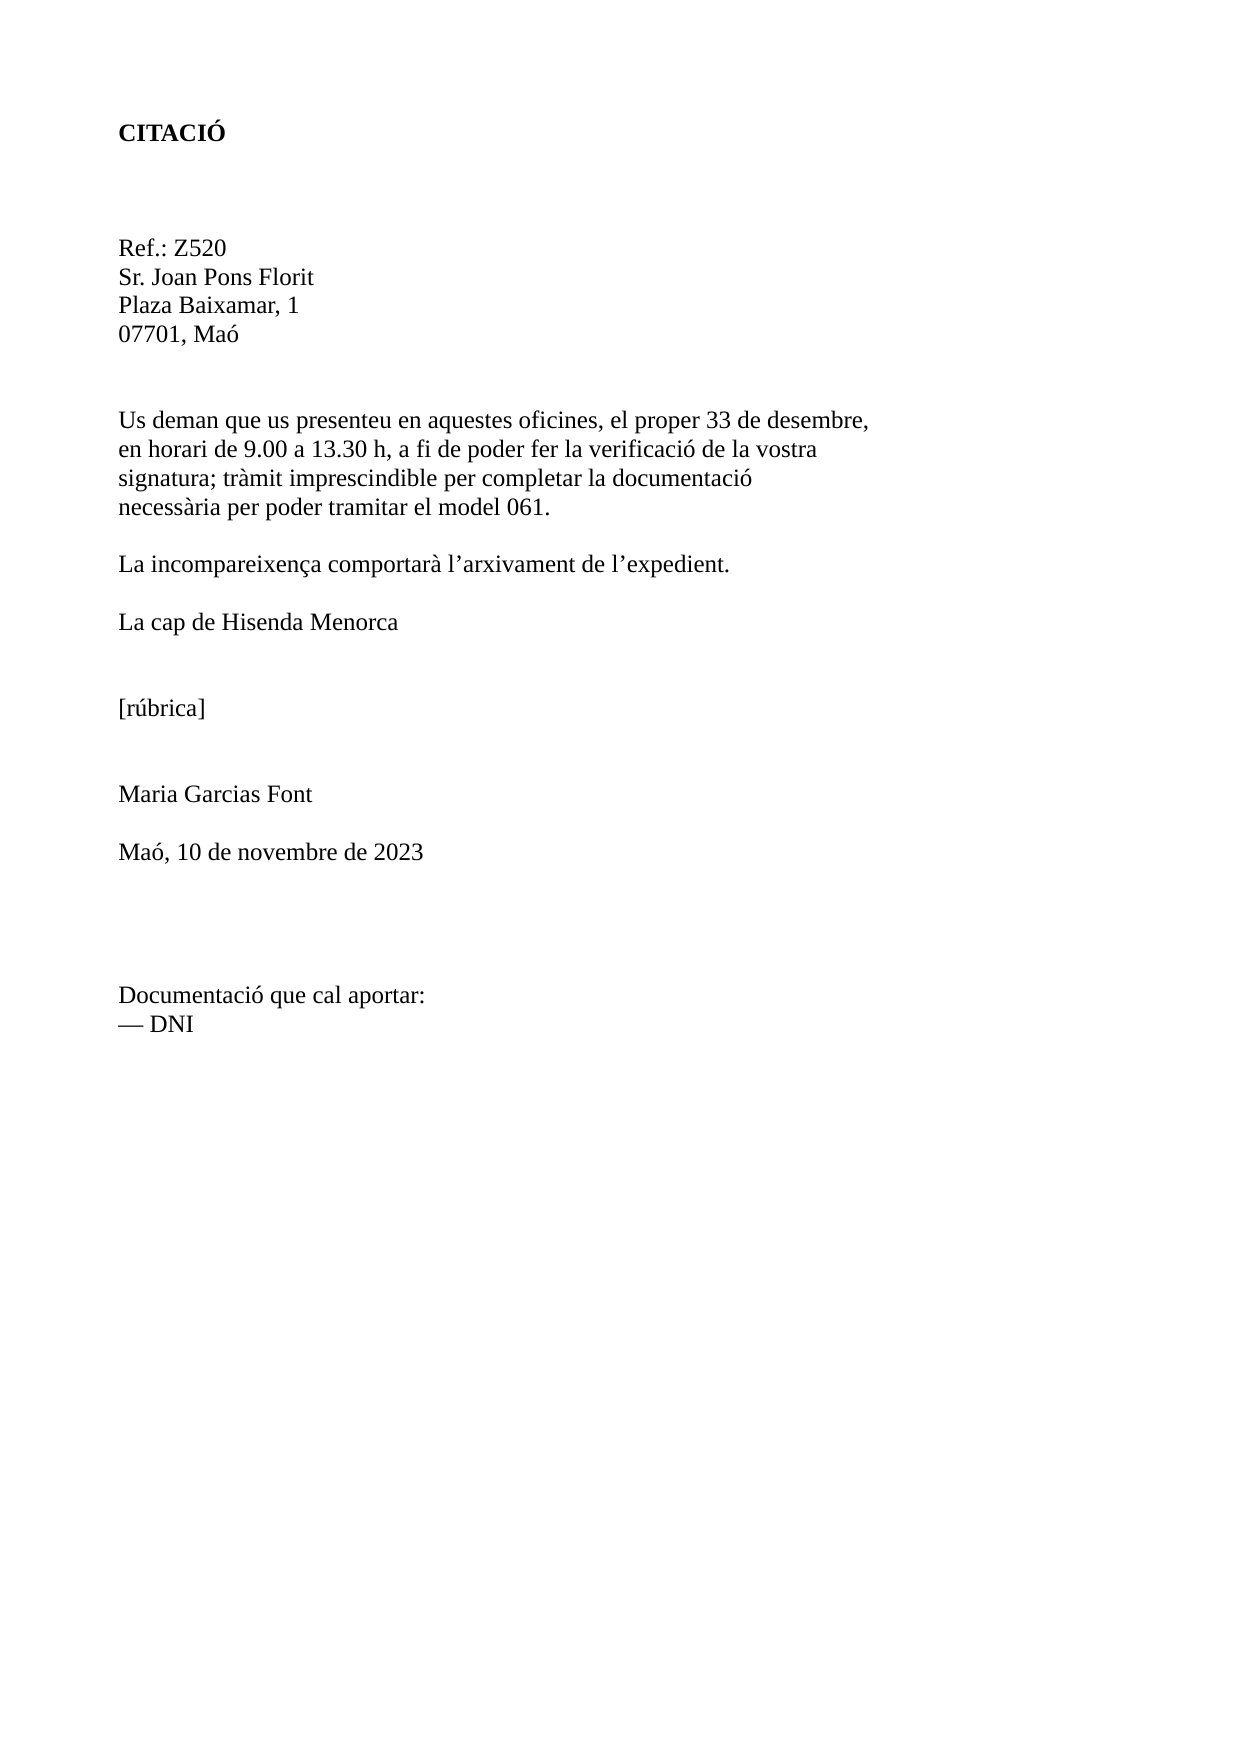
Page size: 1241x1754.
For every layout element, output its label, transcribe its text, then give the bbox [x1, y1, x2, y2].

text [rúbrica] [118, 693, 1122, 722]
text necessària per poder tramitar el model 061. [118, 492, 1122, 521]
text en horari de 9.00 a 13.30 h, a fi de poder fer la verificació de la vostra [118, 434, 1122, 463]
text Plaza Baixamar, 1 [118, 291, 1122, 319]
text — DNI [118, 1009, 1122, 1038]
text Us deman que us presenteu en aquestes oficines, el proper 33 de desembre, [118, 406, 1122, 434]
text Documentació que cal aportar: [118, 981, 1122, 1009]
text Sr. Joan Pons Florit [118, 262, 1122, 291]
text Maria Garcias Font [118, 779, 1122, 808]
text 07701, Maó [118, 319, 1122, 348]
text signatura; tràmit imprescindible per completar la documentació [118, 463, 1122, 492]
text Maó, 10 de novembre de 2023 [118, 837, 1122, 866]
text La incompareixença comportarà l’arxivament de l’expedient. [118, 549, 1122, 578]
text La cap de Hisenda Menorca [118, 607, 1122, 636]
text Ref.: Z520 [118, 233, 1122, 262]
text CITACIÓ [118, 118, 1122, 147]
